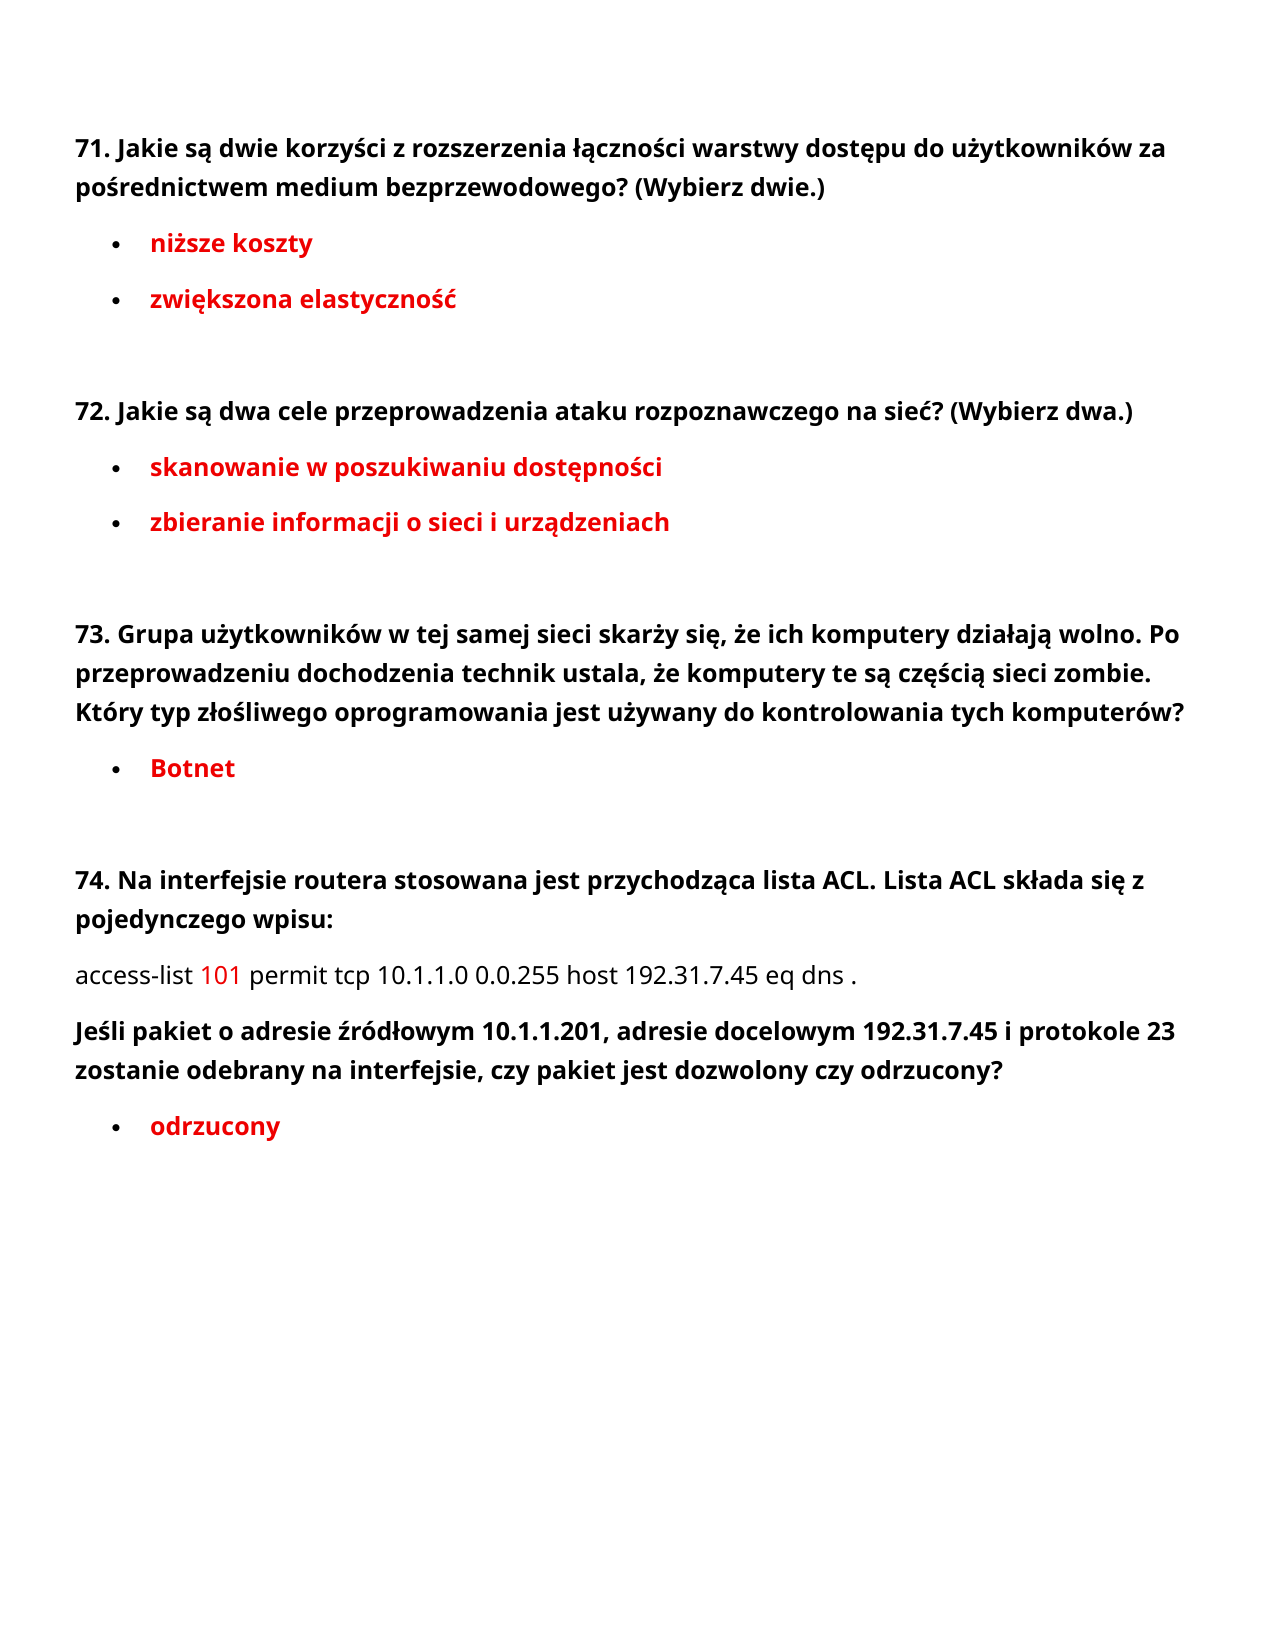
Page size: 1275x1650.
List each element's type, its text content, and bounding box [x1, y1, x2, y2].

list zwiększona elastyczność [112, 282, 1200, 316]
list zbieranie informacji o sieci i urządzeniach [112, 505, 1200, 539]
list skanowanie w poszukiwaniu dostępności [112, 449, 1200, 483]
text Jeśli pakiet o adresie źródłowym 10.1.1.201, adresie docelowym 192.31.7.45 i protokole 23 zostanie odebrany na interfejsie, czy pakiet jest dozwolony czy odrzucony? [75, 1013, 1200, 1087]
text 72. Jakie są dwa cele przeprowadzenia ataku rozpoznawczego na sieć? (Wybierz dwa.) [75, 393, 1200, 427]
list niższe koszty [112, 226, 1200, 260]
text 74. Na interfejsie routera stosowana jest przychodząca lista ACL. Lista ACL składa się z pojedynczego wpisu: [75, 862, 1200, 936]
list odrzucony [112, 1108, 1200, 1142]
list Botnet [112, 751, 1200, 785]
text access-list 101 permit tcp 10.1.1.0 0.0.255 host 192.31.7.45 eq dns . [75, 957, 1200, 992]
text 71. Jakie są dwie korzyści z rozszerzenia łączności warstwy dostępu do użytkowników za pośrednictwem medium bezprzewodowego? (Wybierz dwie.) [75, 131, 1200, 204]
text 73. Grupa użytkowników w tej samej sieci skarży się, że ich komputery działają wolno. Po przeprowadzeniu dochodzenia technik ustala, że komputery te są częścią sieci zombie. Który typ złośliwego oprogramowania jest używany do kontrolowania tych komputerów? [75, 617, 1200, 729]
